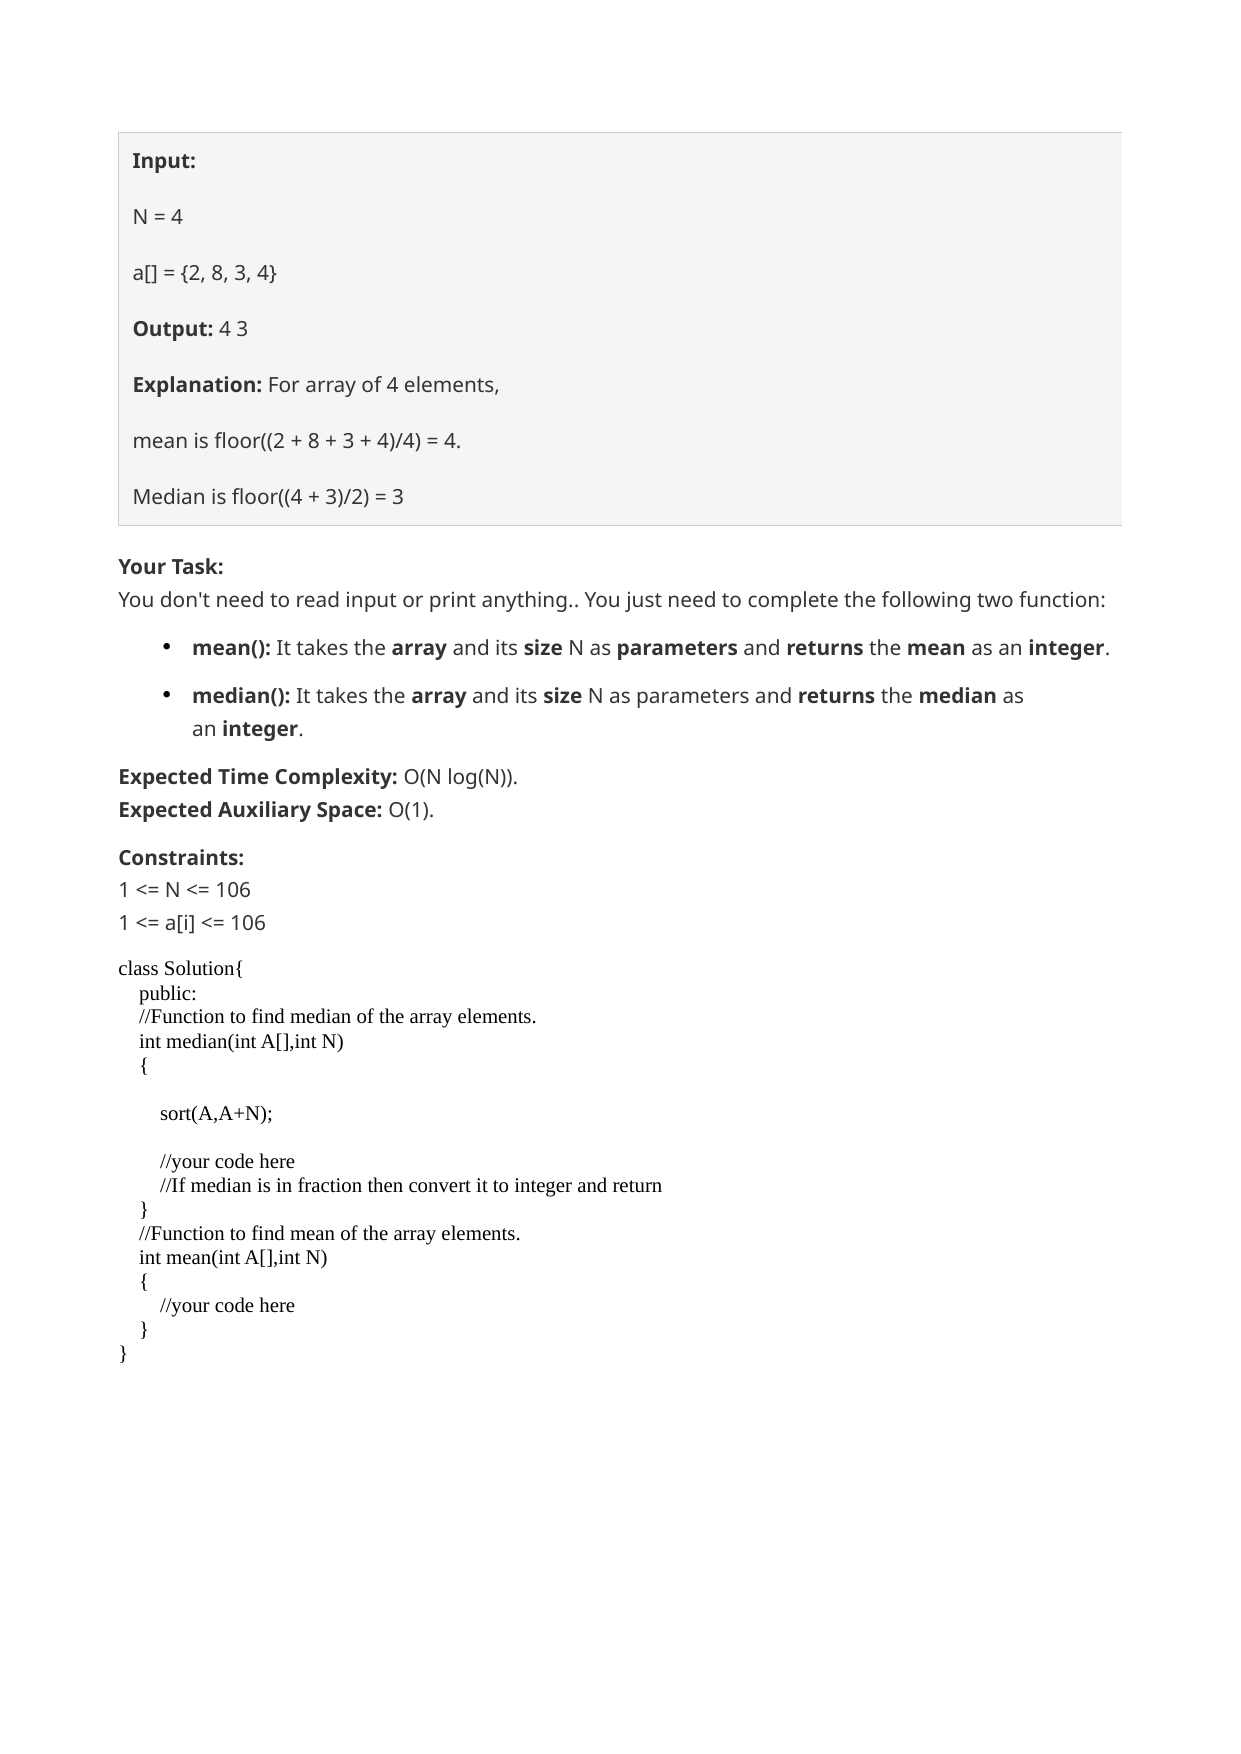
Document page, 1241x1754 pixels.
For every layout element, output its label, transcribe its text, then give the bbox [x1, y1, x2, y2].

text //your code here [118, 1293, 1122, 1317]
text //your code here [118, 1149, 1122, 1173]
text { [118, 1269, 1122, 1293]
text int median(int A[],int N) [118, 1028, 1122, 1053]
text Median is floor((4 + 3)/2) = 3 [119, 468, 1122, 525]
text mean is floor((2 + 8 + 3 + 4)/4) = 4. [119, 412, 1122, 454]
text class Solution{ [118, 956, 1122, 980]
list median(): It takes the array and its size N as parameters and returns the median as an integer. [162, 681, 1122, 742]
text Explanation: For array of 4 elements, [119, 356, 1122, 399]
text //Function to find mean of the array elements. [118, 1221, 1122, 1245]
text } [118, 1341, 1122, 1365]
text Input: [119, 133, 1122, 175]
text Expected Time Complexity: O(N log(N)). Expected Auxiliary Space: O(1). [118, 762, 1122, 823]
text sort(A,A+N); [118, 1101, 1122, 1125]
text //Function to find median of the array elements. [118, 1004, 1122, 1028]
list mean(): It takes the array and its size N as parameters and returns the mean as an integer. [162, 633, 1122, 661]
text Output: 4 3 [119, 300, 1122, 343]
text Your Task: You don't need to read input or print anything.. You just need to complete the following two function: [118, 552, 1122, 613]
text a[] = {2, 8, 3, 4} [119, 244, 1122, 287]
text } [118, 1317, 1122, 1341]
text int mean(int A[],int N) [118, 1245, 1122, 1269]
text //If median is in fraction then convert it to integer and return [118, 1173, 1122, 1197]
text { [118, 1053, 1122, 1077]
text Constraints: 1 <= N <= 106 1 <= a[i] <= 106 [118, 843, 1122, 937]
text N = 4 [119, 188, 1122, 231]
text public: [118, 980, 1122, 1004]
text } [118, 1197, 1122, 1221]
